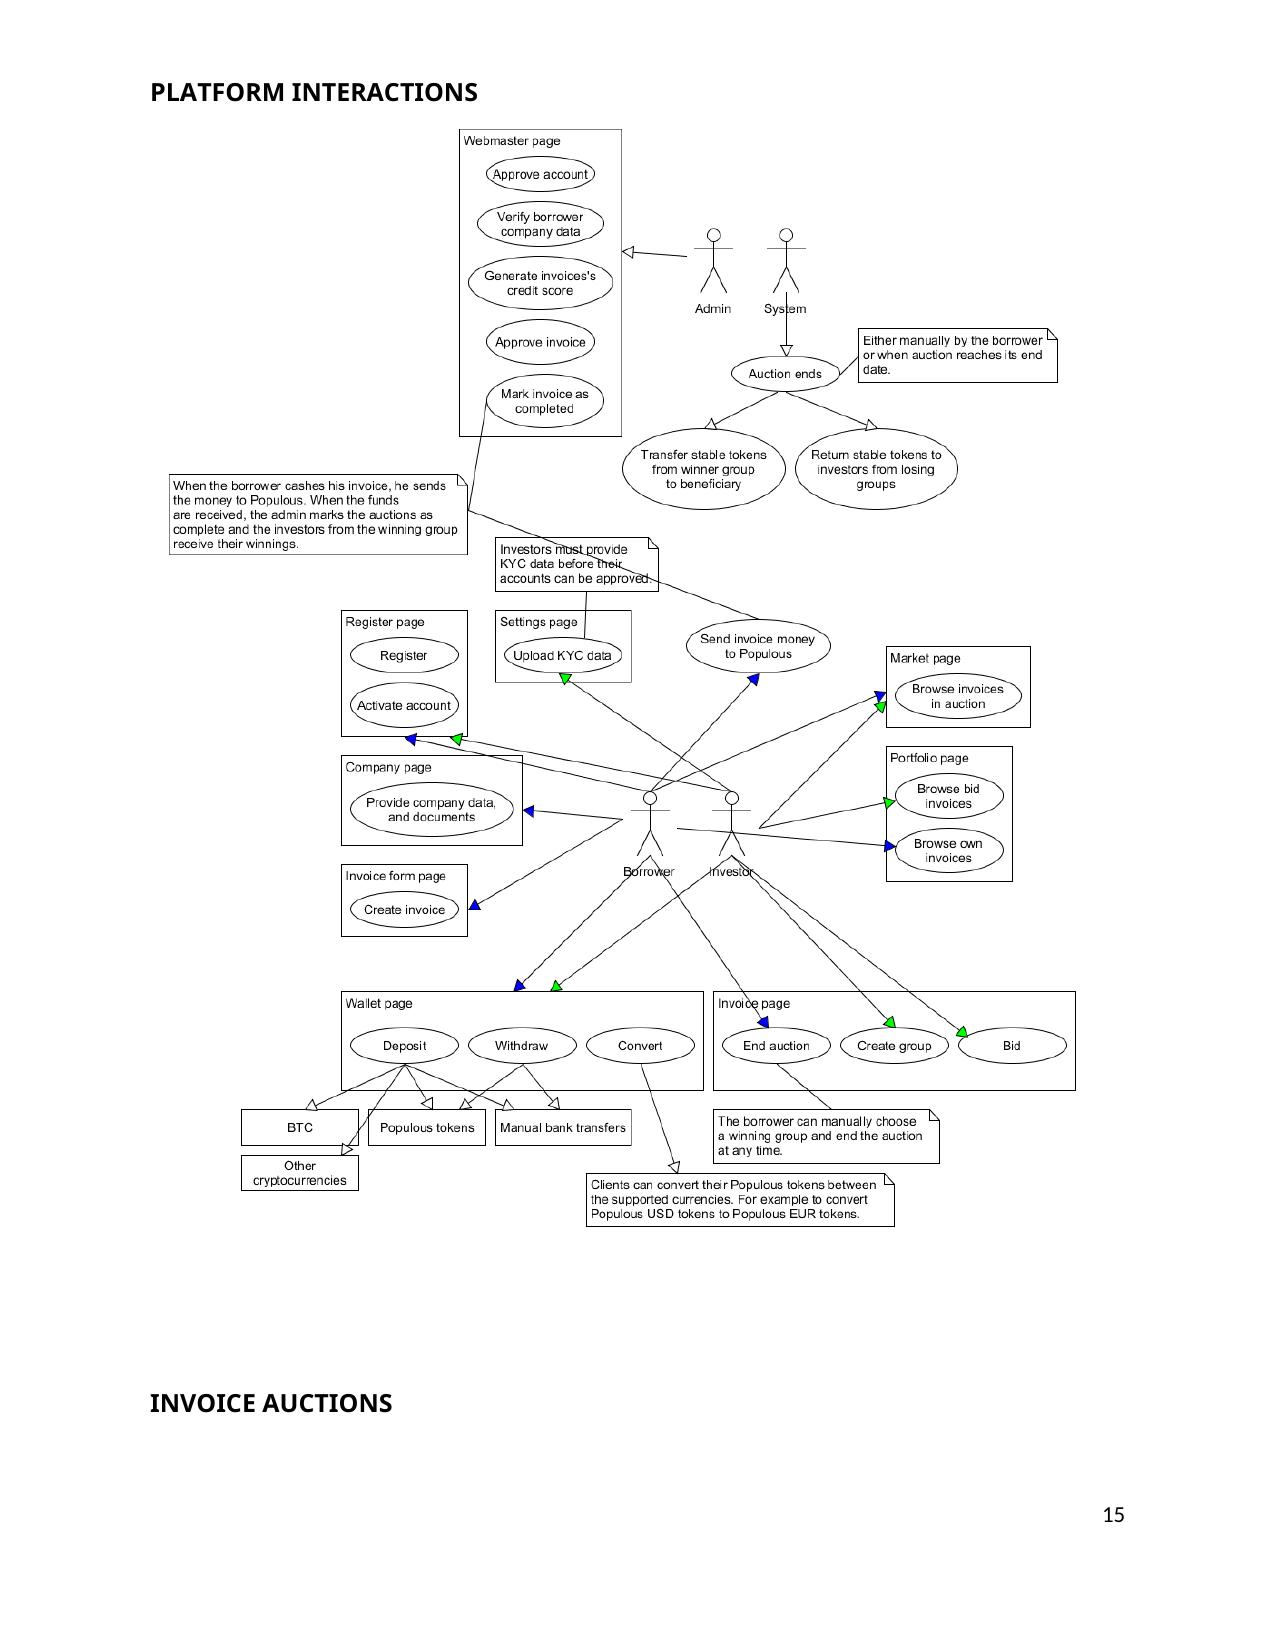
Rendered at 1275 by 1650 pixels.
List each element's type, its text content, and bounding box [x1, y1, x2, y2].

subtitle PLATFORM INTERACTIONS [150, 75, 1125, 109]
subtitle INVOICE AUCTIONS [150, 1385, 1125, 1419]
